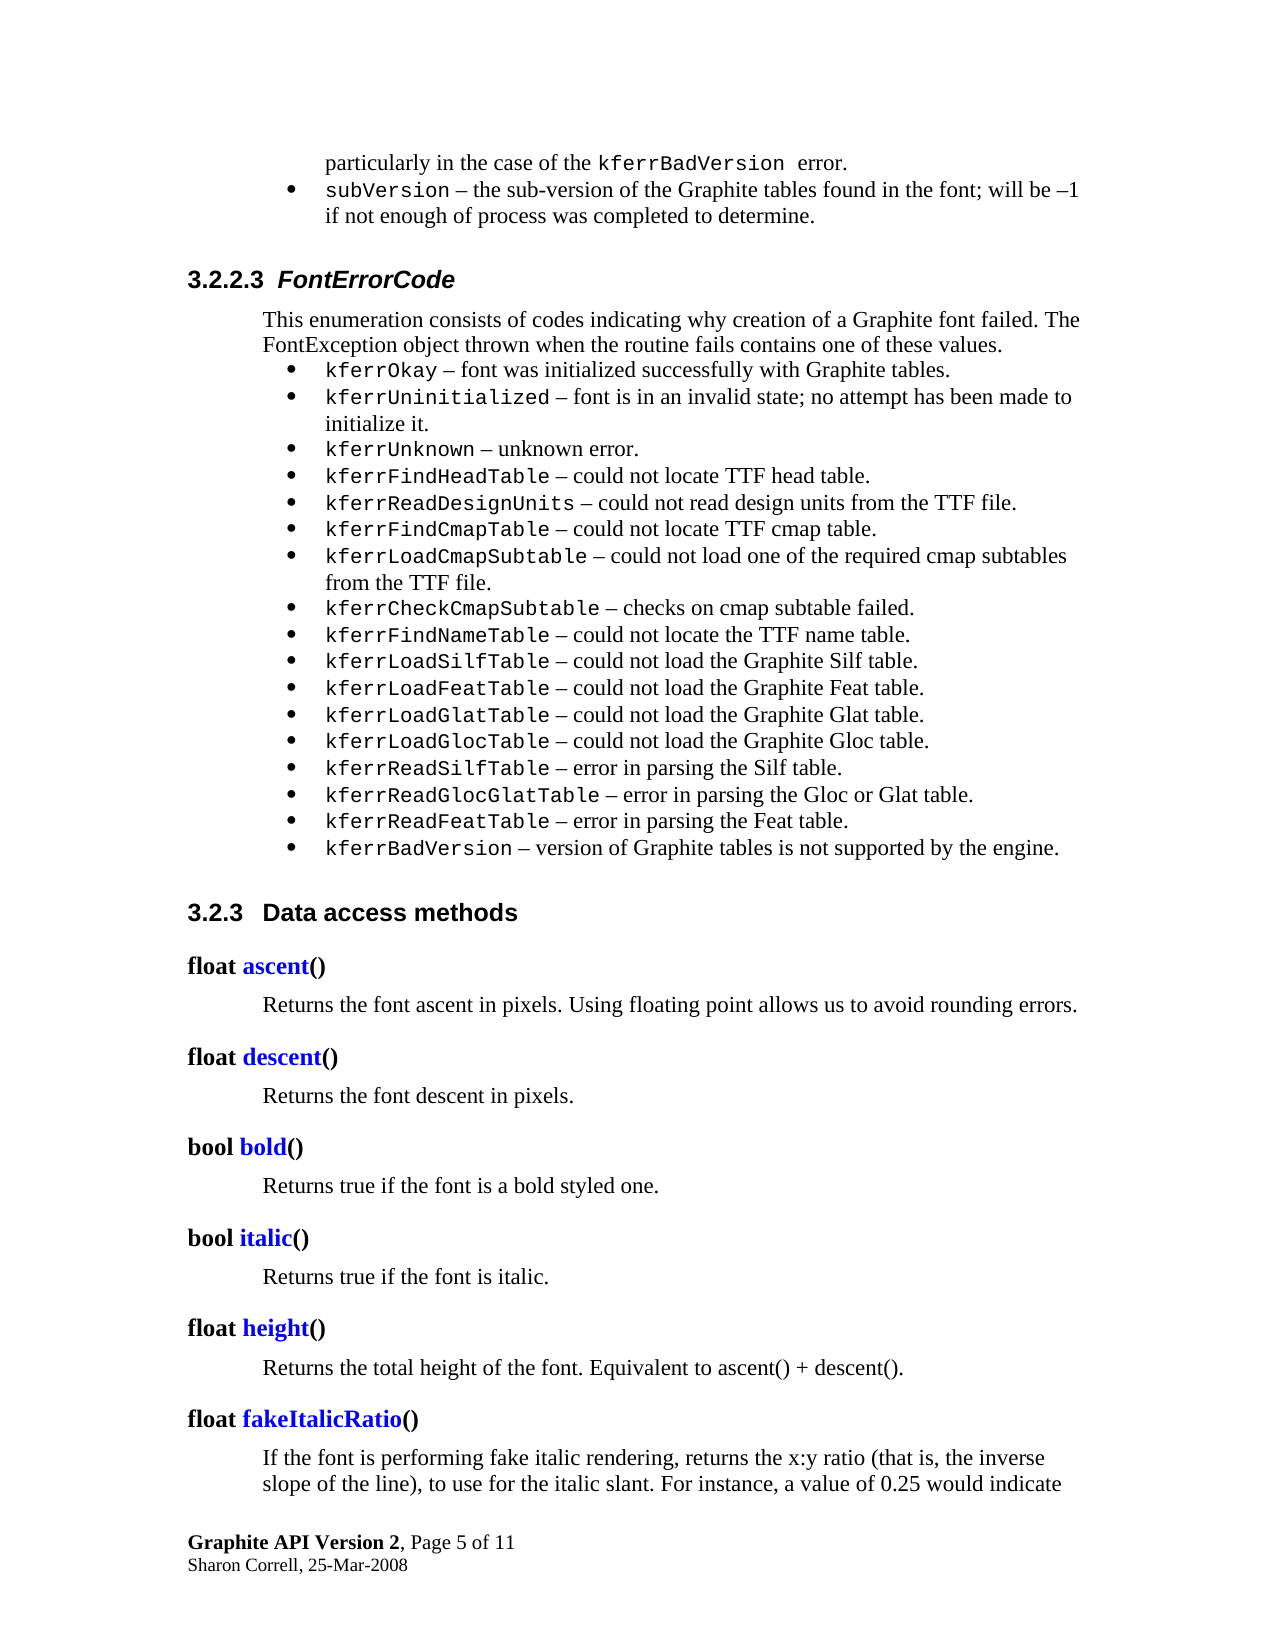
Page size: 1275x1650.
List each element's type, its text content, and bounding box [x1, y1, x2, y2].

text Returns true if the font is italic. [262, 1264, 1087, 1289]
list kferrUninitialized – font is in an invalid state; no attempt has been made to initialize it. [287, 384, 1087, 436]
list kferrReadDesignUnits – could not read design units from the TTF file. [287, 489, 1087, 516]
list kferrReadFeatTable – error in parsing the Feat table. [287, 808, 1087, 835]
subtitle FontErrorCode [187, 266, 1087, 294]
list kferrUnknown – unknown error. [287, 436, 1087, 463]
text This enumeration consists of codes indicating why creation of a Graphite font failed. The FontException object thrown when the routine fails contains one of these values. [262, 307, 1087, 357]
subtitle Data access methods [187, 899, 1087, 927]
text float descent() [187, 1043, 1087, 1070]
list kferrReadSilfTable – error in parsing the Silf table. [287, 755, 1087, 782]
list particularly in the case of the kferrBadVersion error. [287, 150, 1087, 177]
text Returns true if the font is a bold styled one. [262, 1173, 1087, 1199]
list kferrLoadGlatTable – could not load the Graphite Glat table. [287, 702, 1087, 728]
text Returns the font ascent in pixels. Using floating point allows us to avoid rounding errors. [262, 992, 1087, 1018]
list kferrFindCmapTable – could not locate TTF cmap table. [287, 516, 1087, 543]
list kferrCheckCmapSubtable – checks on cmap subtable failed. [287, 595, 1087, 622]
list kferrLoadSilfTable – could not load the Graphite Silf table. [287, 648, 1087, 675]
text float fakeItalicRatio() [187, 1405, 1087, 1433]
list kferrOkay – font was initialized successfully with Graphite tables. [287, 357, 1087, 384]
list kferrLoadCmapSubtable – could not load one of the required cmap subtables from the TTF file. [287, 543, 1087, 595]
text bool italic() [187, 1224, 1087, 1252]
list kferrFindNameTable – could not locate the TTF name table. [287, 622, 1087, 648]
text Returns the total height of the font. Equivalent to ascent() + descent(). [262, 1355, 1087, 1380]
list kferrReadGlocGlatTable – error in parsing the Gloc or Glat table. [287, 782, 1087, 808]
text bool bold() [187, 1133, 1087, 1161]
list subVersion – the sub-version of the Graphite tables found in the font; will be –1 if not enough of process was completed to determine. [287, 177, 1087, 229]
text Returns the font descent in pixels. [262, 1083, 1087, 1108]
text If the font is performing fake italic rendering, returns the x:y ratio (that is, the inverse slope of the line), to use for the italic slant. For instance, a value of 0.25 would indicate [262, 1445, 1087, 1496]
text float ascent() [187, 952, 1087, 980]
list kferrLoadGlocTable – could not load the Graphite Gloc table. [287, 728, 1087, 755]
list kferrBadVersion – version of Graphite tables is not supported by the engine. [287, 835, 1087, 862]
list kferrFindHeadTable – could not locate TTF head table. [287, 463, 1087, 489]
text float height() [187, 1314, 1087, 1342]
list kferrLoadFeatTable – could not load the Graphite Feat table. [287, 675, 1087, 702]
